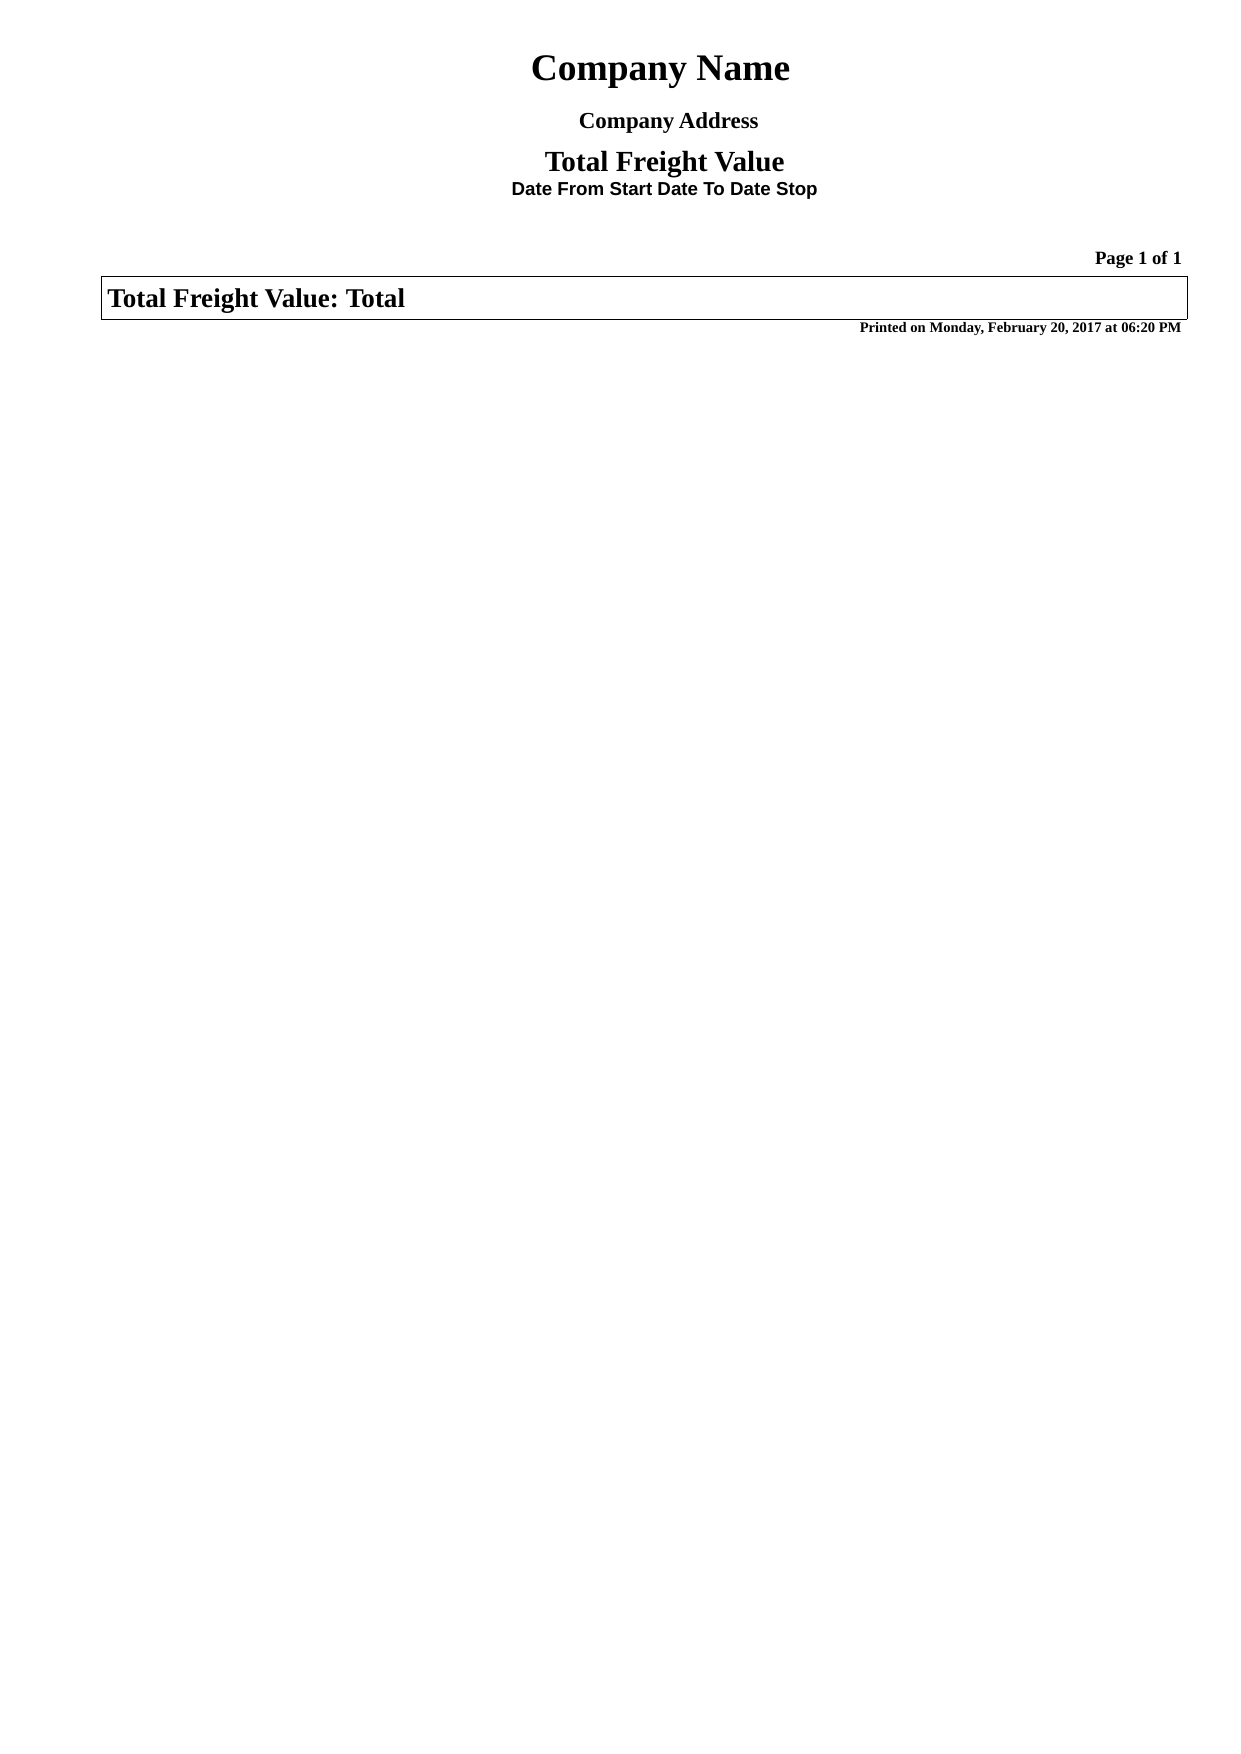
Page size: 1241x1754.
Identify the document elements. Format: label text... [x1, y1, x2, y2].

table_cell Total Freight Value: Total [102, 277, 1187, 318]
text Printed on Monday, February 20, 2017 at 06:20 PM [148, 320, 1181, 335]
table_header Page 1 of 1 [101, 240, 1187, 276]
